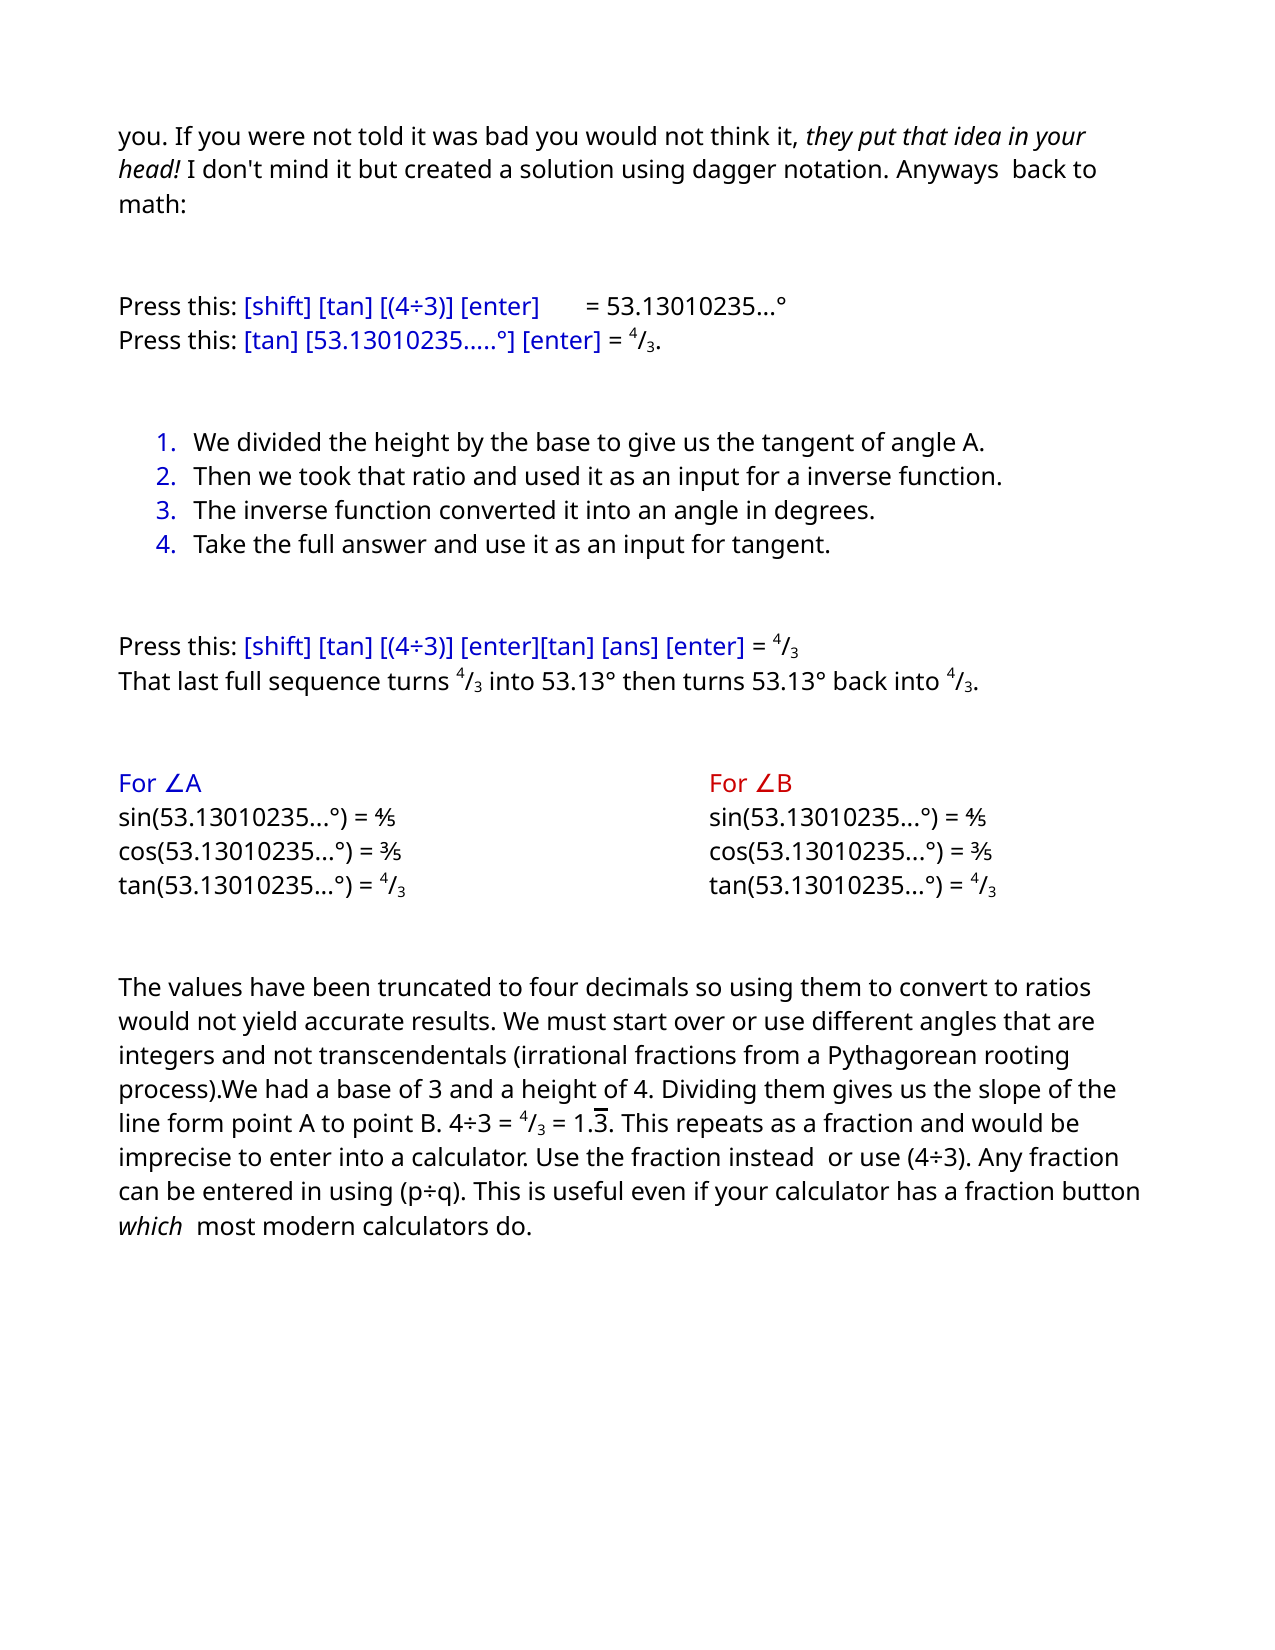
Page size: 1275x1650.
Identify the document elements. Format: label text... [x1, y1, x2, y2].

list Take the full answer and use it as an input for tangent. [156, 527, 1157, 561]
text tan(53.13010235...°) = 4/3 tan(53.13010235...°) = 4/3 [118, 867, 1157, 902]
text sin(53.13010235...°) = ⅘ sin(53.13010235...°) = ⅘ [118, 799, 1157, 833]
list We divided the height by the base to give us the tangent of angle A. [156, 425, 1157, 459]
list The inverse function converted it into an angle in degrees. [156, 493, 1157, 527]
text Press this: [tan] [53.13010235.....°] [enter] = 4/3. [118, 322, 1157, 357]
text For ∠A For ∠B [118, 765, 1157, 799]
text Press this: [shift] [tan] [(4÷3)] [enter][tan] [ans] [enter] = 4/3 [118, 629, 1157, 663]
text you. If you were not told it was bad you would not think it, they put that idea in your head! I don't mind it but created a solution using dagger notation. Anyways back to math: [118, 118, 1157, 220]
text Press this: [shift] [tan] [(4÷3)] [enter] = 53.13010235...° [118, 288, 1157, 322]
text cos(53.13010235...°) = ⅗ cos(53.13010235...°) = ⅗ [118, 833, 1157, 867]
list Then we took that ratio and used it as an input for a inverse function. [156, 459, 1157, 493]
text That last full sequence turns 4/3 into 53.13° then turns 53.13° back into 4/3. [118, 663, 1157, 697]
text The values have been truncated to four decimals so using them to convert to ratios would not yield accurate results. We must start over or use different angles that are integers and not transcendentals (irrational fractions from a Pythagorean rooting process).We had a base of 3 and a height of 4. Dividing them gives us the slope of the line form point A to point B. 4÷3 = 4/3 = 1.3. This repeats as a fraction and would be imprecise to enter into a calculator. Use the fraction instead or use (4÷3). Any fraction can be entered in using (p÷q). This is useful even if your calculator has a fraction button which most modern calculators do. [118, 970, 1157, 1242]
